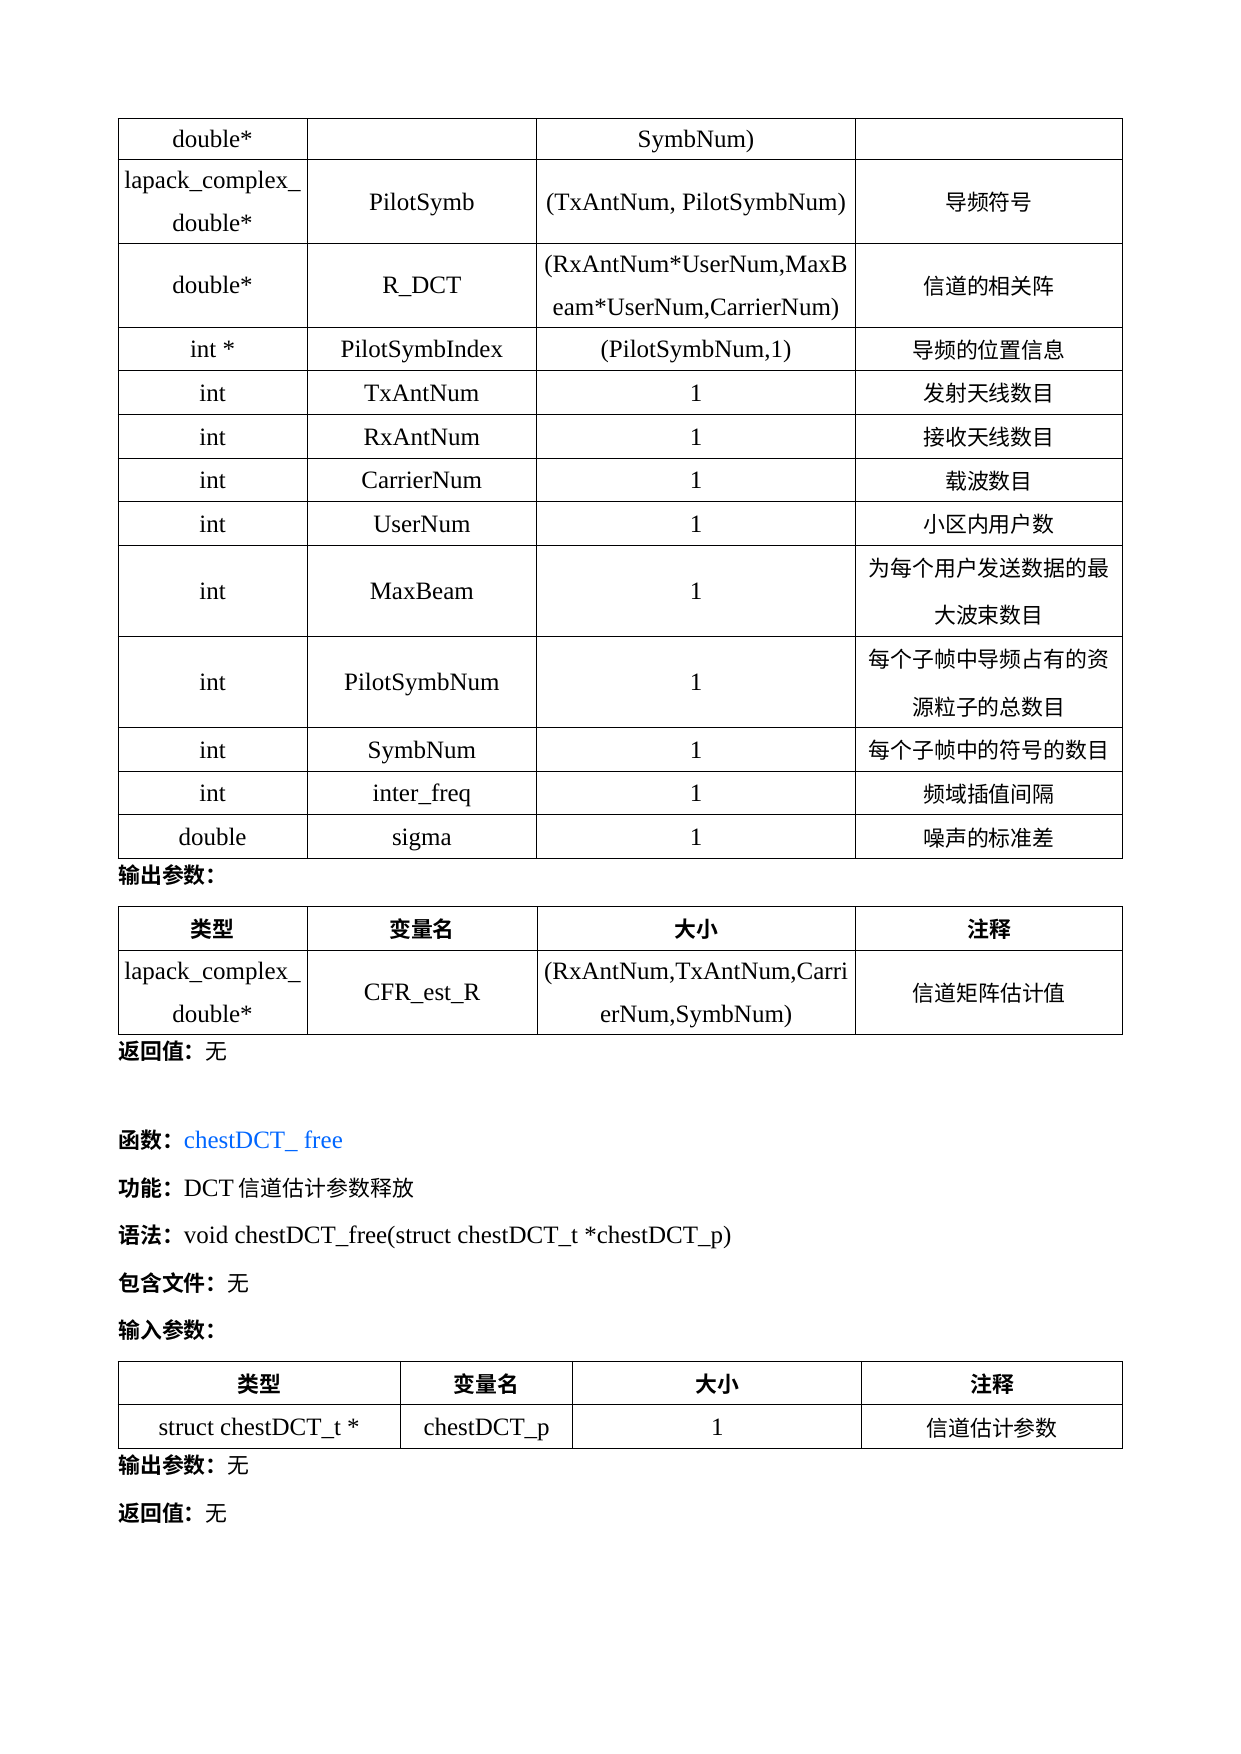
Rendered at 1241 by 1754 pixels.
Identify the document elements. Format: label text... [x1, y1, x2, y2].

table_cell 频域插值间隔 [856, 772, 1122, 814]
table_cell 为每个用户发送数据的最大波束数目 [856, 546, 1122, 636]
table_cell int * [119, 328, 307, 370]
table_cell (RxAntNum*UserNum,MaxBeam*UserNum,CarrierNum) [537, 244, 855, 327]
text 函数：chestDCT_ free [118, 1123, 1122, 1155]
table_cell (PilotSymbNum,1) [537, 328, 855, 370]
table_cell 发射天线数目 [856, 371, 1122, 414]
table_cell sigma [308, 815, 536, 858]
table_cell 接收天线数目 [856, 415, 1122, 457]
table_cell 1 [537, 815, 855, 858]
table_header 类型 [119, 1362, 400, 1404]
table_cell 载波数目 [856, 459, 1122, 501]
table_cell int [119, 772, 307, 814]
table_cell 1 [537, 637, 855, 727]
table_cell 1 [573, 1405, 861, 1448]
table_cell int [119, 371, 307, 414]
table_cell 1 [537, 459, 855, 501]
table_cell 导频的位置信息 [856, 328, 1122, 370]
table_cell [856, 119, 1122, 159]
text 输出参数：无 [118, 1449, 1122, 1480]
table_cell 1 [537, 546, 855, 636]
table_cell (RxAntNum,TxAntNum,CarrierNum,SymbNum) [538, 951, 855, 1033]
table_header 变量名 [401, 1362, 572, 1404]
table_cell inter_freq [308, 772, 536, 814]
table_cell 每个子帧中的符号的数目 [856, 728, 1122, 771]
table_cell int [119, 546, 307, 636]
text 输出参数： [118, 859, 1122, 890]
table_cell 导频符号 [856, 160, 1122, 243]
table_cell SymbNum [308, 728, 536, 771]
table_cell PilotSymbIndex [308, 328, 536, 370]
table_cell 噪声的标准差 [856, 815, 1122, 858]
table_cell int [119, 728, 307, 771]
table_header 类型 [119, 907, 307, 950]
table_cell UserNum [308, 502, 536, 545]
text 输入参数： [118, 1313, 1122, 1345]
table_cell (TxAntNum, PilotSymbNum) [537, 160, 855, 243]
table_cell double* [119, 244, 307, 327]
table_header 变量名 [308, 907, 537, 950]
table_cell CarrierNum [308, 459, 536, 501]
table_cell int [119, 637, 307, 727]
table_cell CFR_est_R [308, 951, 537, 1033]
table_header 大小 [538, 907, 855, 950]
text 返回值：无 [118, 1035, 1122, 1066]
table_cell struct chestDCT_t * [119, 1405, 400, 1448]
table_cell [308, 119, 536, 159]
text 功能：DCT信道估计参数释放 [118, 1171, 1122, 1202]
table_header 注释 [862, 1362, 1122, 1404]
table_cell int [119, 415, 307, 457]
table_cell 1 [537, 728, 855, 771]
table_cell 信道估计参数 [862, 1405, 1122, 1448]
table_header 大小 [573, 1362, 861, 1404]
table_cell double* [119, 119, 307, 159]
table_cell 1 [537, 415, 855, 457]
text 返回值：无 [118, 1496, 1122, 1528]
table_cell PilotSymbNum [308, 637, 536, 727]
table_cell SymbNum) [537, 119, 855, 159]
table_cell lapack_complex_double* [119, 951, 307, 1033]
table_header 注释 [856, 907, 1122, 950]
table_cell PilotSymb [308, 160, 536, 243]
table_cell TxAntNum [308, 371, 536, 414]
table_cell lapack_complex_double* [119, 160, 307, 243]
table_cell 每个子帧中导频占有的资源粒子的总数目 [856, 637, 1122, 727]
table_cell R_DCT [308, 244, 536, 327]
table_cell MaxBeam [308, 546, 536, 636]
text 语法：void chestDCT_free(struct chestDCT_t *chestDCT_p) [118, 1218, 1122, 1250]
table_cell 小区内用户数 [856, 502, 1122, 545]
table_cell 1 [537, 371, 855, 414]
table_cell chestDCT_p [401, 1405, 572, 1448]
table_cell int [119, 459, 307, 501]
table_cell 1 [537, 502, 855, 545]
table_cell RxAntNum [308, 415, 536, 457]
table_cell double [119, 815, 307, 858]
table_cell 1 [537, 772, 855, 814]
text 包含文件：无 [118, 1266, 1122, 1297]
table_cell 信道的相关阵 [856, 244, 1122, 327]
table_cell 信道矩阵估计值 [856, 951, 1122, 1033]
table_cell int [119, 502, 307, 545]
